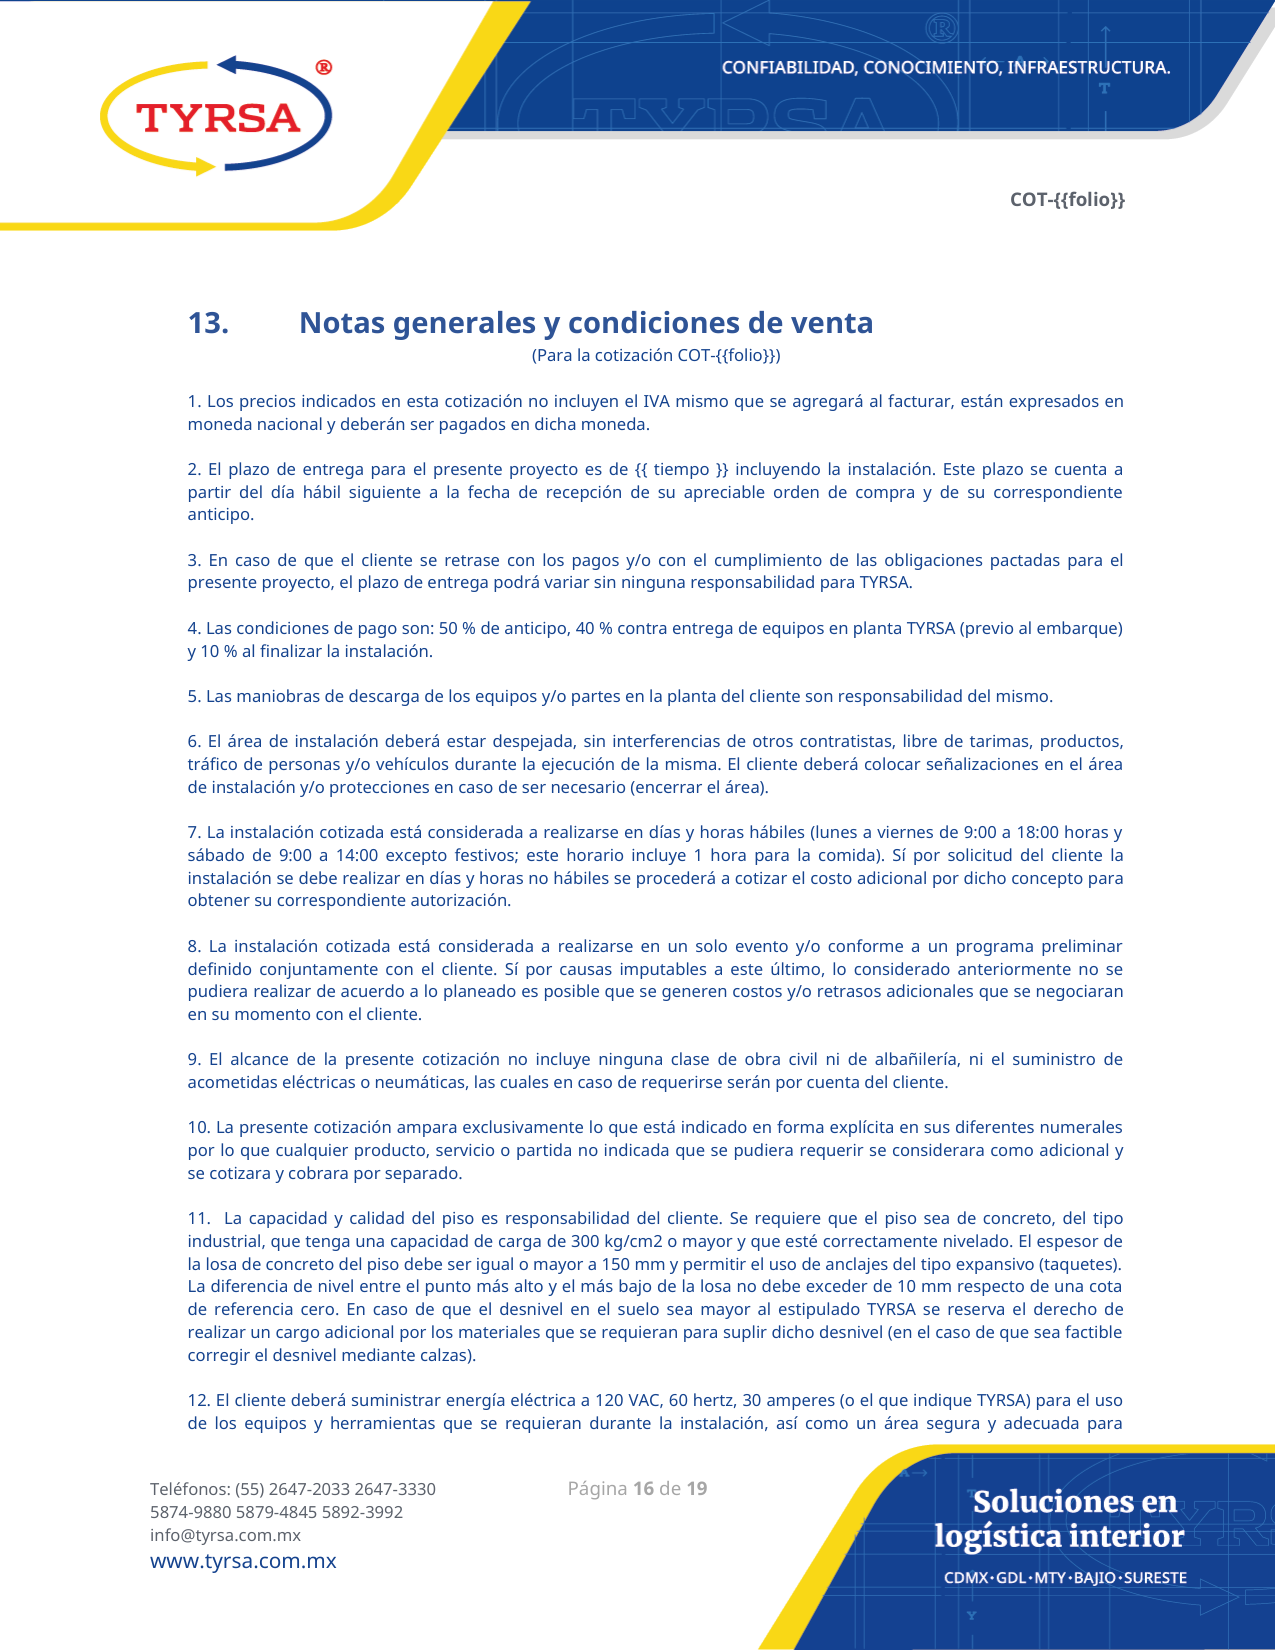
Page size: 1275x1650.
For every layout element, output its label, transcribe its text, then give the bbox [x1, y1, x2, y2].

text 6. El área de instalación deberá estar despejada, sin interferencias de otros contratistas, libre de tarimas, productos, tráfico de personas y/o vehículos durante la ejecución de la misma. El cliente deberá colocar señalizaciones en el área de instalación y/o protecciones en caso de ser necesario (encerrar el área). [187, 730, 1125, 798]
text 8. La instalación cotizada está considerada a realizarse en un solo evento y/o conforme a un programa preliminar definido conjuntamente con el cliente. Sí por causas imputables a este último, lo considerado anteriormente no se pudiera realizar de acuerdo a lo planeado es posible que se generen costos y/o retrasos adicionales que se negociaran en su momento con el cliente. [187, 934, 1125, 1025]
text 7. La instalación cotizada está considerada a realizarse en días y horas hábiles (lunes a viernes de 9:00 a 18:00 horas y sábado de 9:00 a 14:00 excepto festivos; este horario incluye 1 hora para la comida). Sí por solicitud del cliente la instalación se debe realizar en días y horas no hábiles se procederá a cotizar el costo adicional por dicho concepto para obtener su correspondiente autorización. [187, 821, 1125, 912]
text 11. La capacidad y calidad del piso es responsabilidad del cliente. Se requiere que el piso sea de concreto, del tipo industrial, que tenga una capacidad de carga de 300 kg/cm2 o mayor y que esté correctamente nivelado. El espesor de la losa de concreto del piso debe ser igual o mayor a 150 mm y permitir el uso de anclajes del tipo expansivo (taquetes). La diferencia de nivel entre el punto más alto y el más bajo de la losa no debe exceder de 10 mm respecto de una cota de referencia cero. En caso de que el desnivel en el suelo sea mayor al estipulado TYRSA se reserva el derecho de realizar un cargo adicional por los materiales que se requieran para suplir dicho desnivel (en el caso de que sea factible corregir el desnivel mediante calzas). [187, 1207, 1125, 1366]
text (Para la cotización COT-{{folio}}) [187, 344, 1125, 367]
text 2. El plazo de entrega para el presente proyecto es de {{ tiempo }} incluyendo la instalación. Este plazo se cuenta a partir del día hábil siguiente a la fecha de recepción de su apreciable orden de compra y de su correspondiente anticipo. [187, 458, 1125, 526]
text 10. La presente cotización ampara exclusivamente lo que está indicado en forma explícita en sus diferentes numerales por lo que cualquier producto, servicio o partida no indicada que se pudiera requerir se considerara como adicional y se cotizara y cobrara por separado. [187, 1116, 1125, 1184]
text 9. El alcance de la presente cotización no incluye ninguna clase de obra civil ni de albañilería, ni el suministro de acometidas eléctricas o neumáticas, las cuales en caso de requerirse serán por cuenta del cliente. [187, 1048, 1125, 1093]
text 1. Los precios indicados en esta cotización no incluyen el IVA mismo que se agregará al facturar, están expresados en moneda nacional y deberán ser pagados en dicha moneda. [187, 389, 1125, 435]
text 5. Las maniobras de descarga de los equipos y/o partes en la planta del cliente son responsabilidad del mismo. [187, 685, 1125, 707]
text 3. En caso de que el cliente se retrase con los pagos y/o con el cumplimiento de las obligaciones pactadas para el presente proyecto, el plazo de entrega podrá variar sin ninguna responsabilidad para TYRSA. [187, 548, 1125, 594]
text 12. El cliente deberá suministrar energía eléctrica a 120 VAC, 60 hertz, 30 amperes (o el que indique TYRSA) para el uso de los equipos y herramientas que se requieran durante la instalación, así como un área segura y adecuada para [187, 1389, 1125, 1434]
list Notas generales y condiciones de venta [187, 302, 1125, 342]
text 4. Las condiciones de pago son: 50 % de anticipo, 40 % contra entrega de equipos en planta TYRSA (previo al embarque) y 10 % al finalizar la instalación. [187, 617, 1125, 662]
